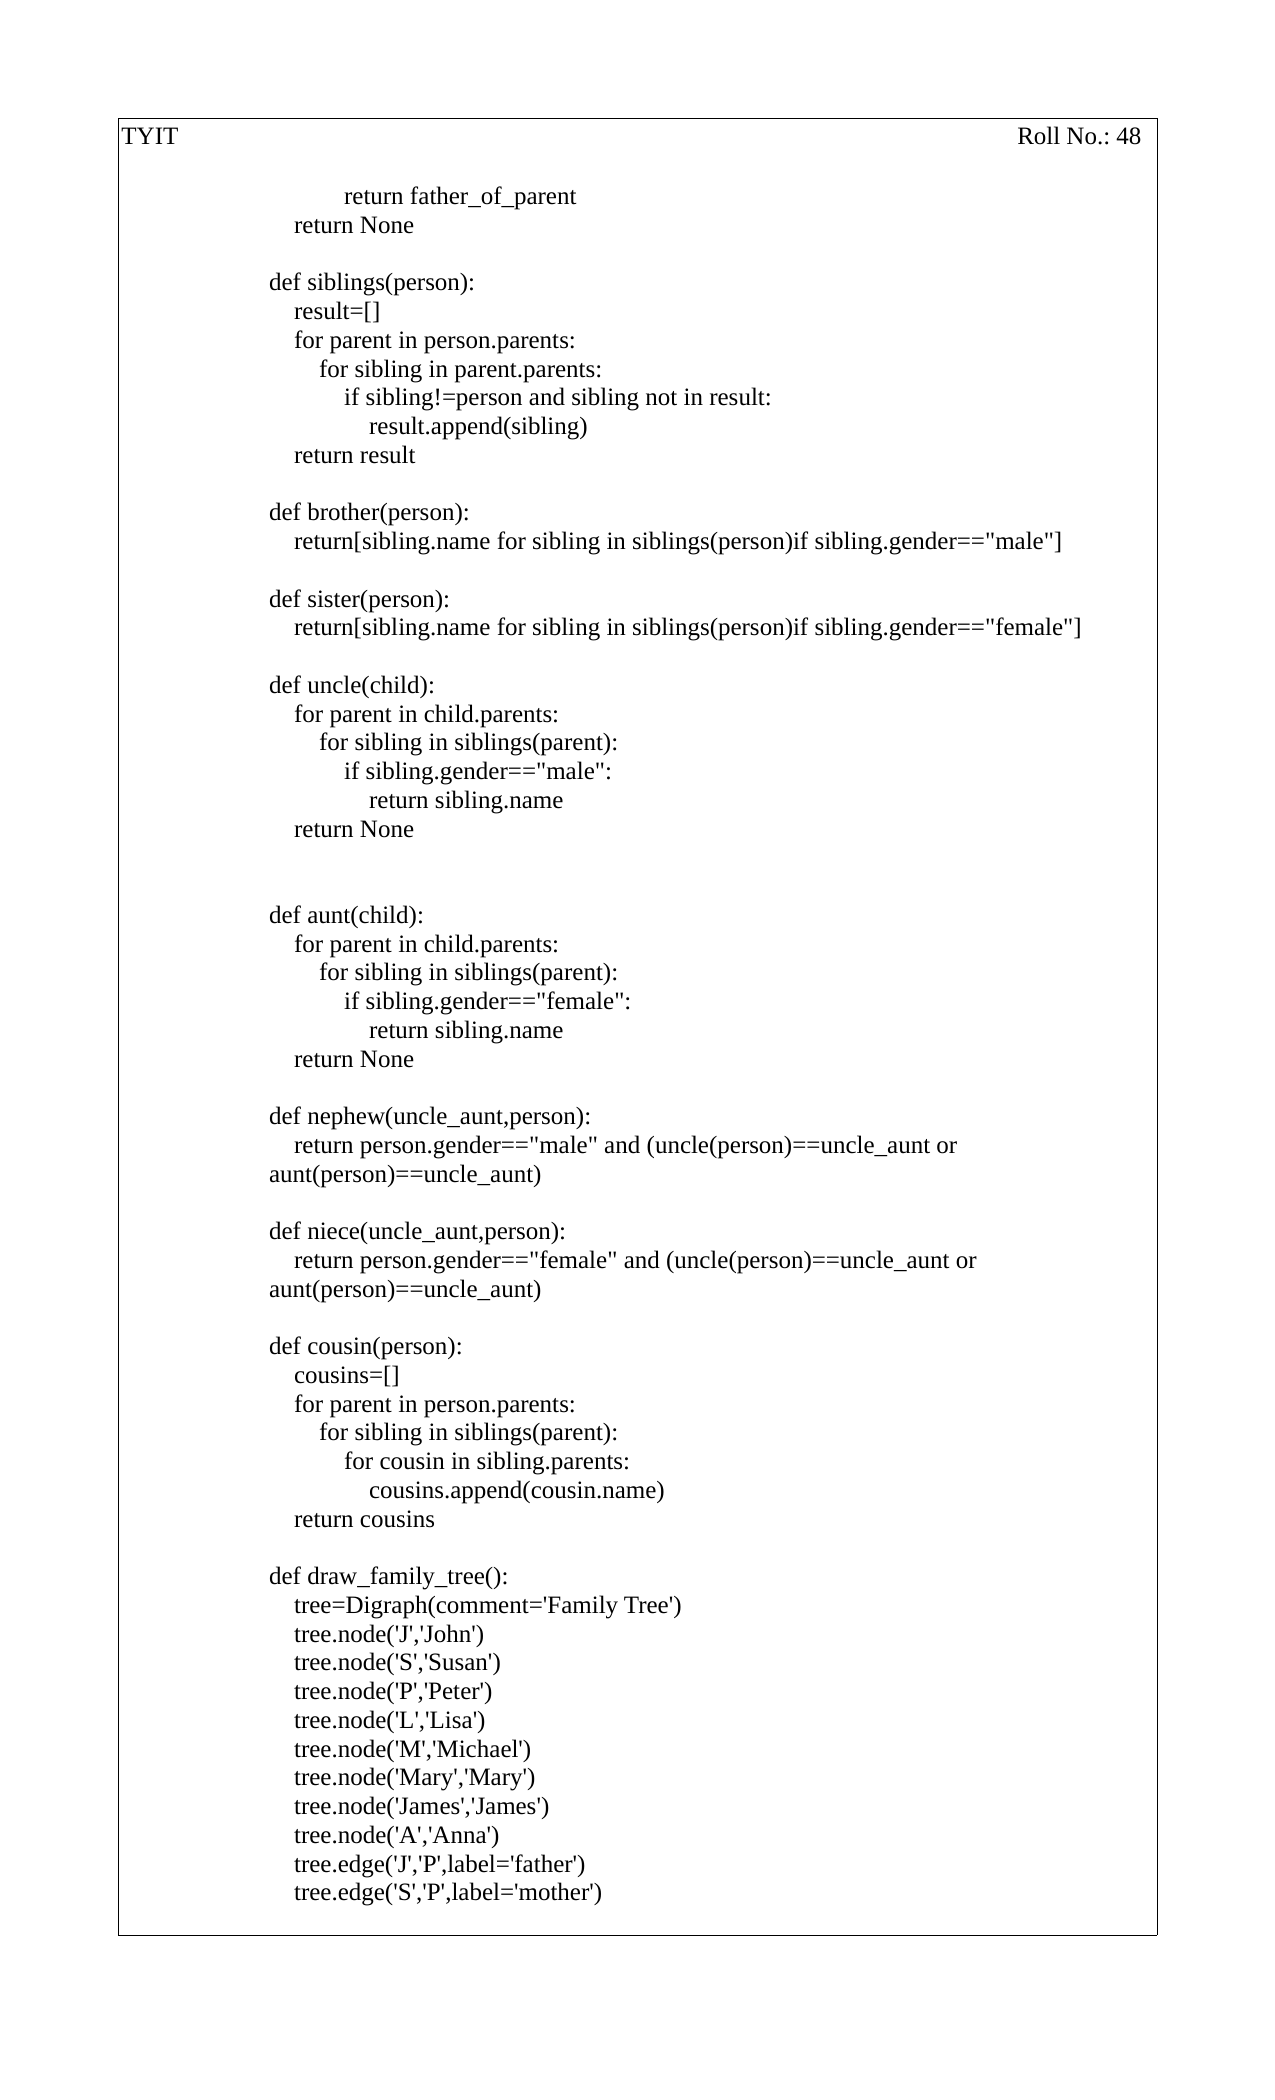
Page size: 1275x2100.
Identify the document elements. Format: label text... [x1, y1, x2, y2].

text return[sibling.name for sibling in siblings(person)if sibling.gender=="female"] [269, 612, 1154, 641]
text tree.node('J','John') [269, 1619, 1154, 1647]
text result=[] [269, 296, 1154, 325]
text return None [269, 1044, 1154, 1072]
text def niece(uncle_aunt,person): [269, 1216, 1154, 1245]
text return cousins [269, 1504, 1154, 1532]
text if sibling!=person and sibling not in result: [269, 382, 1154, 411]
text def cousin(person): [269, 1331, 1154, 1360]
text tree.edge('J','P',label='father') [269, 1849, 1154, 1877]
text cousins=[] [269, 1360, 1154, 1389]
text tree.node('L','Lisa') [269, 1705, 1154, 1734]
text for sibling in parent.parents: [269, 354, 1154, 382]
text def siblings(person): [269, 267, 1154, 296]
text tree.node('S','Susan') [269, 1647, 1154, 1676]
text def draw_family_tree(): [269, 1561, 1154, 1590]
text return sibling.name [269, 785, 1154, 814]
text return father_of_parent [269, 181, 1154, 210]
text for parent in person.parents: [269, 325, 1154, 354]
text tree.node('James','James') [269, 1791, 1154, 1820]
text return person.gender=="male" and (uncle(person)==uncle_aunt or aunt(person)==uncle_aunt) [269, 1130, 1154, 1187]
text def uncle(child): [269, 670, 1154, 699]
text for parent in person.parents: [269, 1389, 1154, 1417]
text for sibling in siblings(parent): [269, 727, 1154, 756]
text for sibling in siblings(parent): [269, 1417, 1154, 1446]
text tree.node('P','Peter') [269, 1676, 1154, 1705]
text return None [269, 210, 1154, 239]
text if sibling.gender=="female": [269, 986, 1154, 1015]
text tree.node('Mary','Mary') [269, 1762, 1154, 1791]
text for parent in child.parents: [269, 929, 1154, 957]
text def aunt(child): [269, 900, 1154, 929]
text def sister(person): [269, 584, 1154, 612]
text def nephew(uncle_aunt,person): [269, 1101, 1154, 1130]
text for cousin in sibling.parents: [269, 1446, 1154, 1475]
text return result [269, 440, 1154, 469]
text tree.edge('S','P',label='mother') [269, 1877, 1154, 1906]
text for sibling in siblings(parent): [269, 957, 1154, 986]
text tree.node('A','Anna') [269, 1820, 1154, 1849]
text def brother(person): [269, 497, 1154, 526]
text return person.gender=="female" and (uncle(person)==uncle_aunt or aunt(person)==uncle_aunt) [269, 1245, 1154, 1302]
text return[sibling.name for sibling in siblings(person)if sibling.gender=="male"] [269, 526, 1154, 555]
text if sibling.gender=="male": [269, 756, 1154, 785]
text cousins.append(cousin.name) [269, 1475, 1154, 1504]
text result.append(sibling) [269, 411, 1154, 440]
text for parent in child.parents: [269, 699, 1154, 727]
text return sibling.name [269, 1015, 1154, 1044]
text tree.node('M','Michael') [269, 1734, 1154, 1762]
text tree=Digraph(comment='Family Tree') [269, 1590, 1154, 1619]
text return None [269, 814, 1154, 842]
